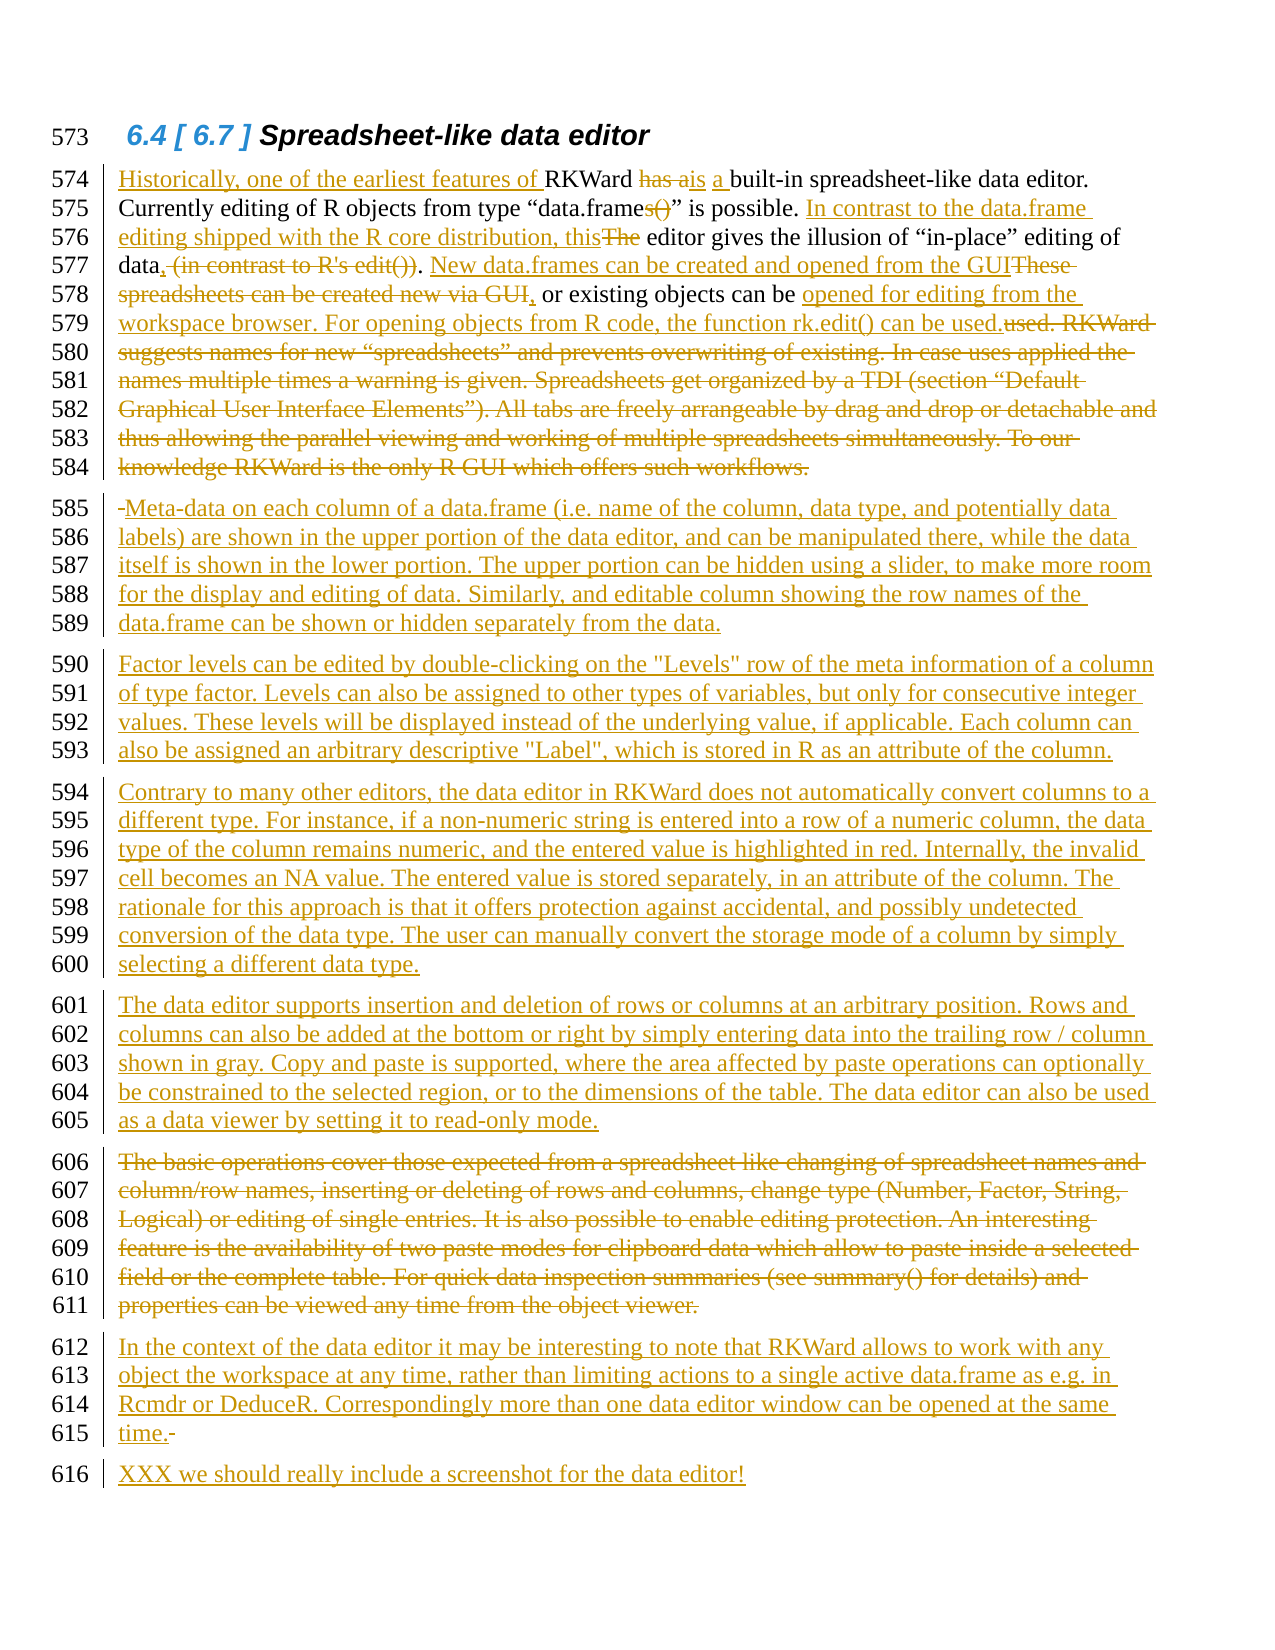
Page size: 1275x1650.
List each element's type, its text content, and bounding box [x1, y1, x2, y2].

text Historically, one of the earliest features of RKWard is a built-in spreadsheet-like data editor. Currently editing of R objects from type “data.frame” is possible. In contrast to the data.frame editing shipped with the R core distribution, this editor gives the illusion of “in-place” editing of data,. New data.frames can be created and opened from the GUI, or existing objects can be opened for editing from the workspace browser. For opening objects from R code, the function rk.edit() can be used. [118, 164, 1157, 410]
text The data editor supports insertion and deletion of rows or columns at an arbitrary position. Rows and columns can also be added at the bottom or right by simply entering data into the trailing row / column shown in gray. Copy and paste is supported, where the area affected by paste operations can optionally be constrained to the selected region, or to the dimensions of the table. The data editor can also be used as a data viewer by setting it to read-only mode. [118, 990, 1157, 1134]
text Contrary to many other editors, the data editor in RKWard does not automatically convert columns to a different type. For instance, if a non-numeric string is entered into a row of a numeric column, the data type of the column remains numeric, and the entered value is highlighted in red. Internally, the invalid cell becomes an NA value. The entered value is stored separately, in an attribute of the column. The rationale for this approach is that it offers protection against accidental, and possibly undetected conversion of the data type. The user can manually convert the storage mode of a column by simply selecting a different data type. [118, 777, 1157, 978]
text XXX we should really include a screenshot for the data editor! [118, 1459, 1157, 1488]
subtitle Spreadsheet-like data editor [118, 118, 1157, 152]
text Factor levels can be edited by double-clicking on the "Levels" row of the meta information of a column of type factor. Levels can also be assigned to other types of variables, but only for consecutive integer values. These levels will be displayed instead of the underlying value, if applicable. Each column can also be assigned an arbitrary descriptive "Label", which is stored in R as an attribute of the column. [118, 649, 1157, 764]
text In the context of the data editor it may be interesting to note that RKWard allows to work with any object the workspace at any time, rather than limiting actions to a single active data.frame as e.g. in Rcmdr or DeduceR. Correspondingly more than one data editor window can be opened at the same time. [118, 1332, 1157, 1447]
text Meta-data on each column of a data.frame (i.e. name of the column, data type, and potentially data labels) are shown in the upper portion of the data editor, and can be manipulated there, while the data itself is shown in the lower portion. The upper portion can be hidden using a slider, to make more room for the display and editing of data. Similarly, and editable column showing the row names of the data.frame can be shown or hidden separately from the data. [118, 493, 1157, 637]
text Historically, one of the earliest features of RKWard is a built-in spreadsheet-like data editor. Currently editing of R objects from type “data.frame” is possible. In contrast to the data.frame editing shipped with the R core distribution, this editor gives the illusion of “in-place” editing of data,. New data.frames can be created and opened from the GUI, or existing objects can be opened for editing from the workspace browser. For opening objects from R code, the function rk.edit() can be used. [118, 411, 1157, 480]
